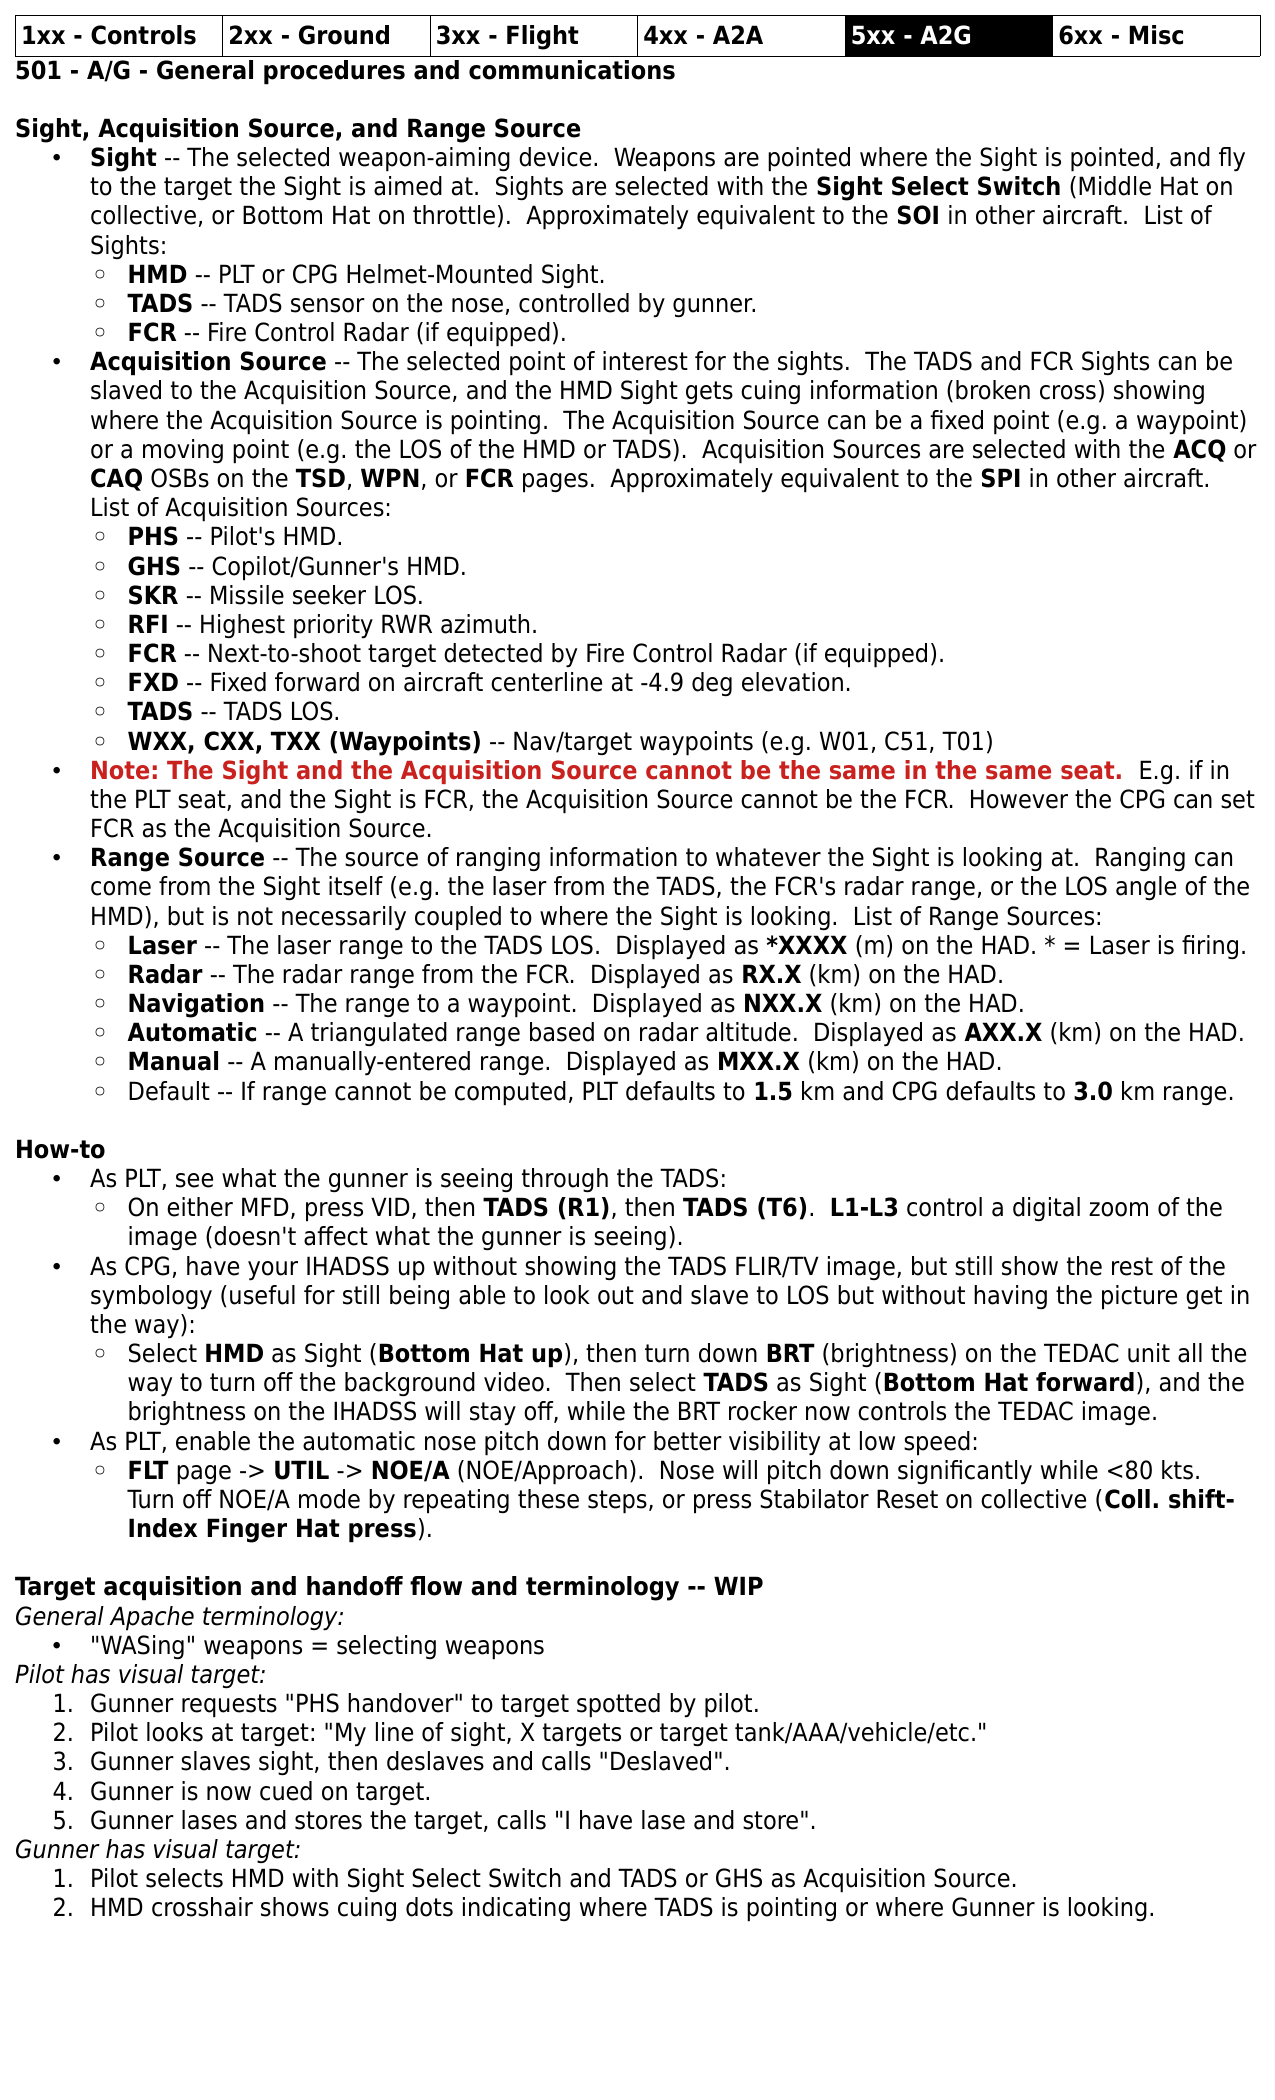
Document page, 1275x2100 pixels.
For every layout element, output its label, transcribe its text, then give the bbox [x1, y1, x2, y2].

list Range Source -- The source of ranging information to whatever the Sight is looking at. Ranging can come from the Sight itself (e.g. the laser from the TADS, the FCR's radar range, or the LOS angle of the HMD), but is not necessarily coupled to where the Sight is looking. List of Range Sources: [52, 843, 1260, 931]
list Gunner lases and stores the target, calls "I have lase and store". [52, 1806, 1260, 1835]
list On either MFD, press VID, then TADS (R1), then TADS (T6). L1-L3 control a digital zoom of the image (doesn't affect what the gunner is seeing). [90, 1193, 1260, 1252]
list RFI -- Highest priority RWR azimuth. [90, 610, 1260, 639]
list As PLT, enable the automatic nose pitch down for better visibility at low speed: [52, 1427, 1260, 1456]
text Gunner has visual target: [15, 1835, 1260, 1864]
list Gunner slaves sight, then deslaves and calls "Deslaved". [52, 1747, 1260, 1777]
list FLT page -> UTIL -> NOE/A (NOE/Approach). Nose will pitch down significantly while <80 kts. Turn off NOE/A mode by repeating these steps, or press Stabilator Reset on collective (Coll. shift-Index Finger Hat press). [90, 1456, 1260, 1543]
list Acquisition Source -- The selected point of interest for the sights. The TADS and FCR Sights can be slaved to the Acquisition Source, and the HMD Sight gets cuing information (broken cross) showing where the Acquisition Source is pointing. The Acquisition Source can be a fixed point (e.g. a waypoint) or a moving point (e.g. the LOS of the HMD or TADS). Acquisition Sources are selected with the ACQ or CAQ OSBs on the TSD, WPN, or FCR pages. Approximately equivalent to the SPI in other aircraft. List of Acquisition Sources: [52, 347, 1260, 522]
list TADS -- TADS sensor on the nose, controlled by gunner. [90, 289, 1260, 318]
table_header 6xx - Misc [1053, 16, 1260, 56]
table_header 5xx - A2G [846, 16, 1052, 56]
table_header 4xx - A2A [638, 16, 845, 56]
list "WASing" weapons = selecting weapons [52, 1631, 1260, 1660]
list TADS -- TADS LOS. [90, 697, 1260, 727]
list FXD -- Fixed forward on aircraft centerline at -4.9 deg elevation. [90, 668, 1260, 697]
list Manual -- A manually-entered range. Displayed as MXX.X (km) on the HAD. [90, 1047, 1260, 1077]
list Select HMD as Sight (Bottom Hat up), then turn down BRT (brightness) on the TEDAC unit all the way to turn off the background video. Then select TADS as Sight (Bottom Hat forward), and the brightness on the IHADSS will stay off, while the BRT rocker now controls the TEDAC image. [90, 1339, 1260, 1427]
list HMD crosshair shows cuing dots indicating where TADS is pointing or where Gunner is looking. [52, 1893, 1260, 1922]
list Navigation -- The range to a waypoint. Displayed as NXX.X (km) on the HAD. [90, 989, 1260, 1018]
text 501 - A/G - General procedures and communications [15, 57, 1260, 85]
list FCR -- Fire Control Radar (if equipped). [90, 318, 1260, 347]
list FCR -- Next-to-shoot target detected by Fire Control Radar (if equipped). [90, 639, 1260, 668]
list Default -- If range cannot be computed, PLT defaults to 1.5 km and CPG defaults to 3.0 km range. [90, 1077, 1260, 1106]
list Note: The Sight and the Acquisition Source cannot be the same in the same seat. E.g. if in the PLT seat, and the Sight is FCR, the Acquisition Source cannot be the FCR. However the CPG can set FCR as the Acquisition Source. [52, 756, 1260, 843]
list GHS -- Copilot/Gunner's HMD. [90, 552, 1260, 581]
list Sight -- The selected weapon-aiming device. Weapons are pointed where the Sight is pointed, and fly to the target the Sight is aimed at. Sights are selected with the Sight Select Switch (Middle Hat on collective, or Bottom Hat on throttle). Approximately equivalent to the SOI in other aircraft. List of Sights: [52, 143, 1260, 260]
text General Apache terminology: [15, 1602, 1260, 1631]
list Automatic -- A triangulated range based on radar altitude. Displayed as AXX.X (km) on the HAD. [90, 1018, 1260, 1047]
list As PLT, see what the gunner is seeing through the TADS: [52, 1164, 1260, 1193]
list Laser -- The laser range to the TADS LOS. Displayed as *XXXX (m) on the HAD. * = Laser is firing. [90, 931, 1260, 960]
list PHS -- Pilot's HMD. [90, 522, 1260, 552]
list WXX, CXX, TXX (Waypoints) -- Nav/target waypoints (e.g. W01, C51, T01) [90, 727, 1260, 756]
text Pilot has visual target: [15, 1660, 1260, 1689]
list SKR -- Missile seeker LOS. [90, 581, 1260, 610]
list HMD -- PLT or CPG Helmet-Mounted Sight. [90, 260, 1260, 289]
list As CPG, have your IHADSS up without showing the TADS FLIR/TV image, but still show the rest of the symbology (useful for still being able to look out and slave to LOS but without having the picture get in the way): [52, 1252, 1260, 1339]
table_header 2xx - Ground [223, 16, 430, 56]
text How-to [15, 1135, 1260, 1164]
list Gunner is now cued on target. [52, 1777, 1260, 1806]
table_header 3xx - Flight [431, 16, 637, 56]
list Radar -- The radar range from the FCR. Displayed as RX.X (km) on the HAD. [90, 960, 1260, 989]
list Pilot looks at target: "My line of sight, X targets or target tank/AAA/vehicle/etc." [52, 1718, 1260, 1747]
text Target acquisition and handoff flow and terminology -- WIP [15, 1572, 1260, 1602]
list Gunner requests "PHS handover" to target spotted by pilot. [52, 1689, 1260, 1718]
list Pilot selects HMD with Sight Select Switch and TADS or GHS as Acquisition Source. [52, 1864, 1260, 1893]
text Sight, Acquisition Source, and Range Source [15, 114, 1260, 143]
table_header 1xx - Controls [16, 16, 222, 56]
